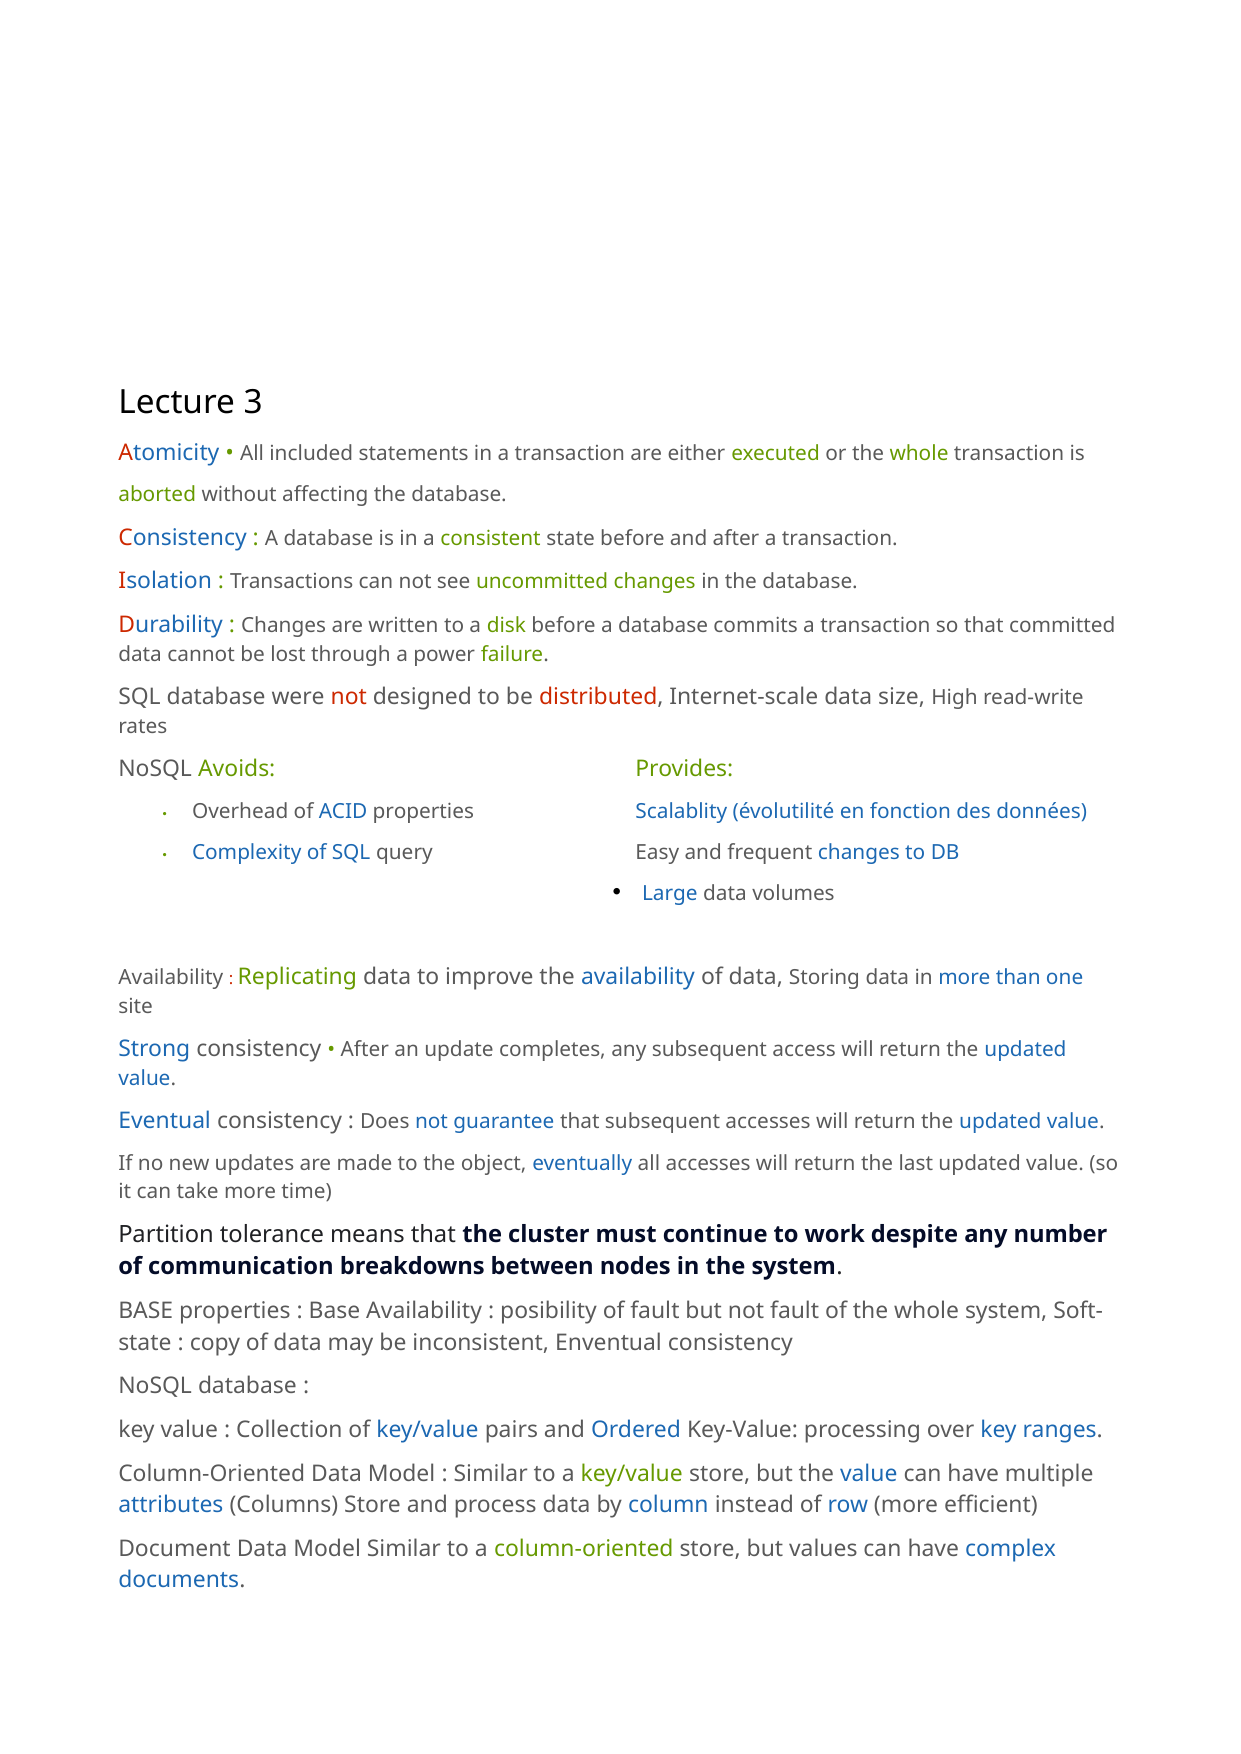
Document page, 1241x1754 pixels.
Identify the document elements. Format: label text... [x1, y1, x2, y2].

text Partition tolerance means that the cluster must continue to work despite any number of communication breakdowns between nodes in the system. [118, 1217, 1122, 1282]
text Eventual consistency : Does not guarantee that subsequent accesses will return the updated value. [118, 1104, 1122, 1135]
text SQL database were not designed to be distributed, Internet-scale data size, High read-write rates [118, 680, 1122, 740]
text Strong consistency • After an update completes, any subsequent access will return the updated value. [118, 1032, 1122, 1092]
text Availability : Replicating data to improve the availability of data, Storing data in more than one site [118, 960, 1122, 1019]
list Complexity of SQL query Easy and frequent changes to DB [162, 837, 1122, 865]
list Overhead of ACID properties Scalablity (évolutilité en fonction des données) [162, 796, 1122, 824]
list Large data volumes [612, 878, 1122, 906]
text Durability : Changes are written to a disk before a database commits a transaction so that committed data cannot be lost through a power failure. [118, 608, 1122, 668]
text Column-Oriented Data Model : Similar to a key/value store, but the value can have multiple attributes (Columns) Store and process data by column instead of row (more efficient) [118, 1457, 1122, 1519]
text aborted without affecting the database. [118, 479, 1122, 508]
text Atomicity • All included statements in a transaction are either executed or the whole transaction is [118, 436, 1122, 467]
text NoSQL database : [118, 1369, 1122, 1400]
text Lecture 3 [118, 378, 1122, 423]
text NoSQL Avoids: Provides: [118, 752, 1122, 783]
text BASE properties : Base Availability : posibility of fault but not fault of the whole system, Soft-state : copy of data may be inconsistent, Enventual consistency [118, 1294, 1122, 1357]
text Consistency : A database is in a consistent state before and after a transaction. [118, 520, 1122, 552]
text Document Data Model Similar to a column-oriented store, but values can have complex documents. [118, 1532, 1122, 1594]
text key value : Collection of key/value pairs and Ordered Key-Value: processing over key ranges. [118, 1413, 1122, 1444]
text Isolation : Transactions can not see uncommitted changes in the database. [118, 564, 1122, 595]
text If no new updates are made to the object, eventually all accesses will return the last updated value. (so it can take more time) [118, 1148, 1122, 1205]
